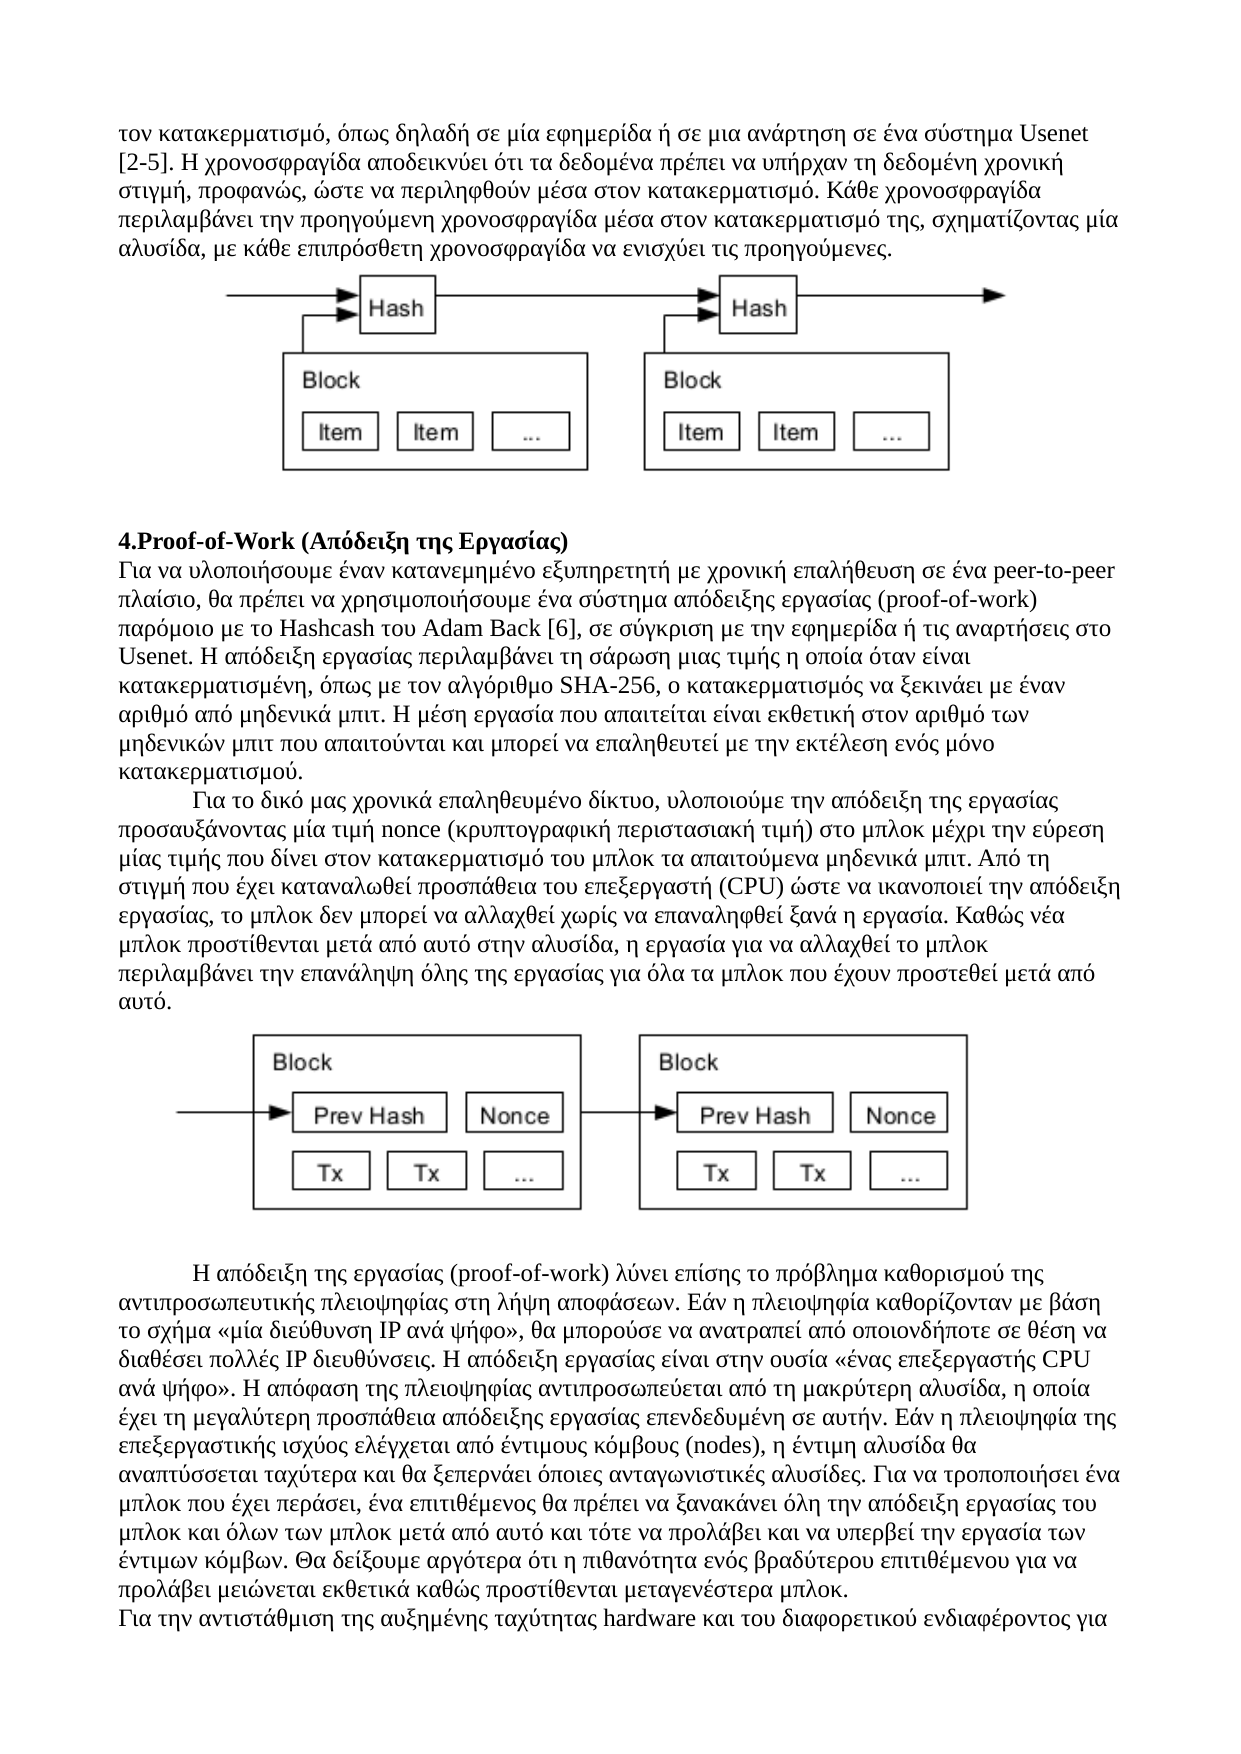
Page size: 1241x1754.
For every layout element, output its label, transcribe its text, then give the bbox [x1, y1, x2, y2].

text τον κατακερματισμό, όπως δηλαδή σε μία εφημερίδα ή σε μια ανάρτηση σε ένα σύστημα Usenet [2-5]. Η χρονοσφραγίδα αποδεικνύει ότι τα δεδομένα πρέπει να υπήρχαν τη δεδομένη χρονική στιγμή, προφανώς, ώστε να περιληφθούν μέσα στον κατακερματισμό. Κάθε χρονοσφραγίδα περιλαμβάνει την προηγούμενη χρονοσφραγίδα μέσα στον κατακερματισμό της, σχηματίζοντας μία αλυσίδα, με κάθε επιπρόσθετη χρονοσφραγίδα να ενισχύει τις προηγούμενες. [118, 118, 1122, 262]
text 4.Proof-of-Work (Απόδειξη της Εργασίας) [118, 526, 1122, 555]
text Για να υλοποιήσουμε έναν κατανεμημένο εξυπηρετητή με χρονική επαλήθευση σε ένα peer-to-peer πλαίσιο, θα πρέπει να χρησιμοποιήσουμε ένα σύστημα απόδειξης εργασίας (proof-of-work) παρόμοιο με το Hashcash του Adam Back [6], σε σύγκριση με την εφημερίδα ή τις αναρτήσεις στο Usenet. Η απόδειξη εργασίας περιλαμβάνει τη σάρωση μιας τιμής η οποία όταν είναι κατακερματισμένη, όπως με τον αλγόριθμο SHA-256, ο κατακερματισμός να ξεκινάει με έναν αριθμό από μηδενικά μπιτ. Η μέση εργασία που απαιτείται είναι εκθετική στον αριθμό των μηδενικών μπιτ που απαιτούνται και μπορεί να επαληθευτεί με την εκτέλεση ενός μόνο κατακερματισμού. [118, 555, 1122, 785]
text Για την αντιστάθμιση της αυξημένης ταχύτητας hardware και του διαφορετικού ενδιαφέροντος για [118, 1603, 1122, 1632]
text Για το δικό μας χρονικά επαληθευμένο δίκτυο, υλοποιούμε την απόδειξη της εργασίας προσαυξάνοντας μία τιμή nonce (κρυπτογραφική περιστασιακή τιμή) στο μπλοκ μέχρι την εύρεση μίας τιμής που δίνει στον κατακερματισμό του μπλοκ τα απαιτούμενα μηδενικά μπιτ. Από τη στιγμή που έχει καταναλωθεί προσπάθεια του επεξεργαστή (CPU) ώστε να ικανοποιεί την απόδειξη εργασίας, το μπλοκ δεν μπορεί να αλλαχθεί χωρίς να επαναληφθεί ξανά η εργασία. Καθώς νέα μπλοκ προστίθενται μετά από αυτό στην αλυσίδα, η εργασία για να αλλαχθεί το μπλοκ περιλαμβάνει την επανάληψη όλης της εργασίας για όλα τα μπλοκ που έχουν προστεθεί μετά από αυτό. [118, 785, 1122, 1015]
text Η απόδειξη της εργασίας (proof-of-work) λύνει επίσης το πρόβλημα καθορισμού της αντιπροσωπευτικής πλειοψηφίας στη λήψη αποφάσεων. Εάν η πλειοψηφία καθορίζονταν με βάση το σχήμα «μία διεύθυνση IP ανά ψήφο», θα μπορούσε να ανατραπεί από οποιονδήποτε σε θέση να διαθέσει πολλές IP διευθύνσεις. Η απόδειξη εργασίας είναι στην ουσία «ένας επεξεργαστής CPU ανά ψήφο». Η απόφαση της πλειοψηφίας αντιπροσωπεύεται από τη μακρύτερη αλυσίδα, η οποία έχει τη μεγαλύτερη προσπάθεια απόδειξης εργασίας επενδεδυμένη σε αυτήν. Εάν η πλειοψηφία της επεξεργαστικής ισχύος ελέγχεται από έντιμους κόμβους (nodes), η έντιμη αλυσίδα θα αναπτύσσεται ταχύτερα και θα ξεπερνάει όποιες ανταγωνιστικές αλυσίδες. Για να τροποποιήσει ένα μπλοκ που έχει περάσει, ένα επιτιθέμενος θα πρέπει να ξανακάνει όλη την απόδειξη εργασίας του μπλοκ και όλων των μπλοκ μετά από αυτό και τότε να προλάβει και να υπερβεί την εργασία των έντιμων κόμβων. Θα δείξουμε αργότερα ότι η πιθανότητα ενός βραδύτερου επιτιθέμενου για να προλάβει μειώνεται εκθετικά καθώς προστίθενται μεταγενέστερα μπλοκ. [118, 1258, 1122, 1603]
picture [153, 1015, 1088, 1230]
picture [213, 261, 1027, 498]
